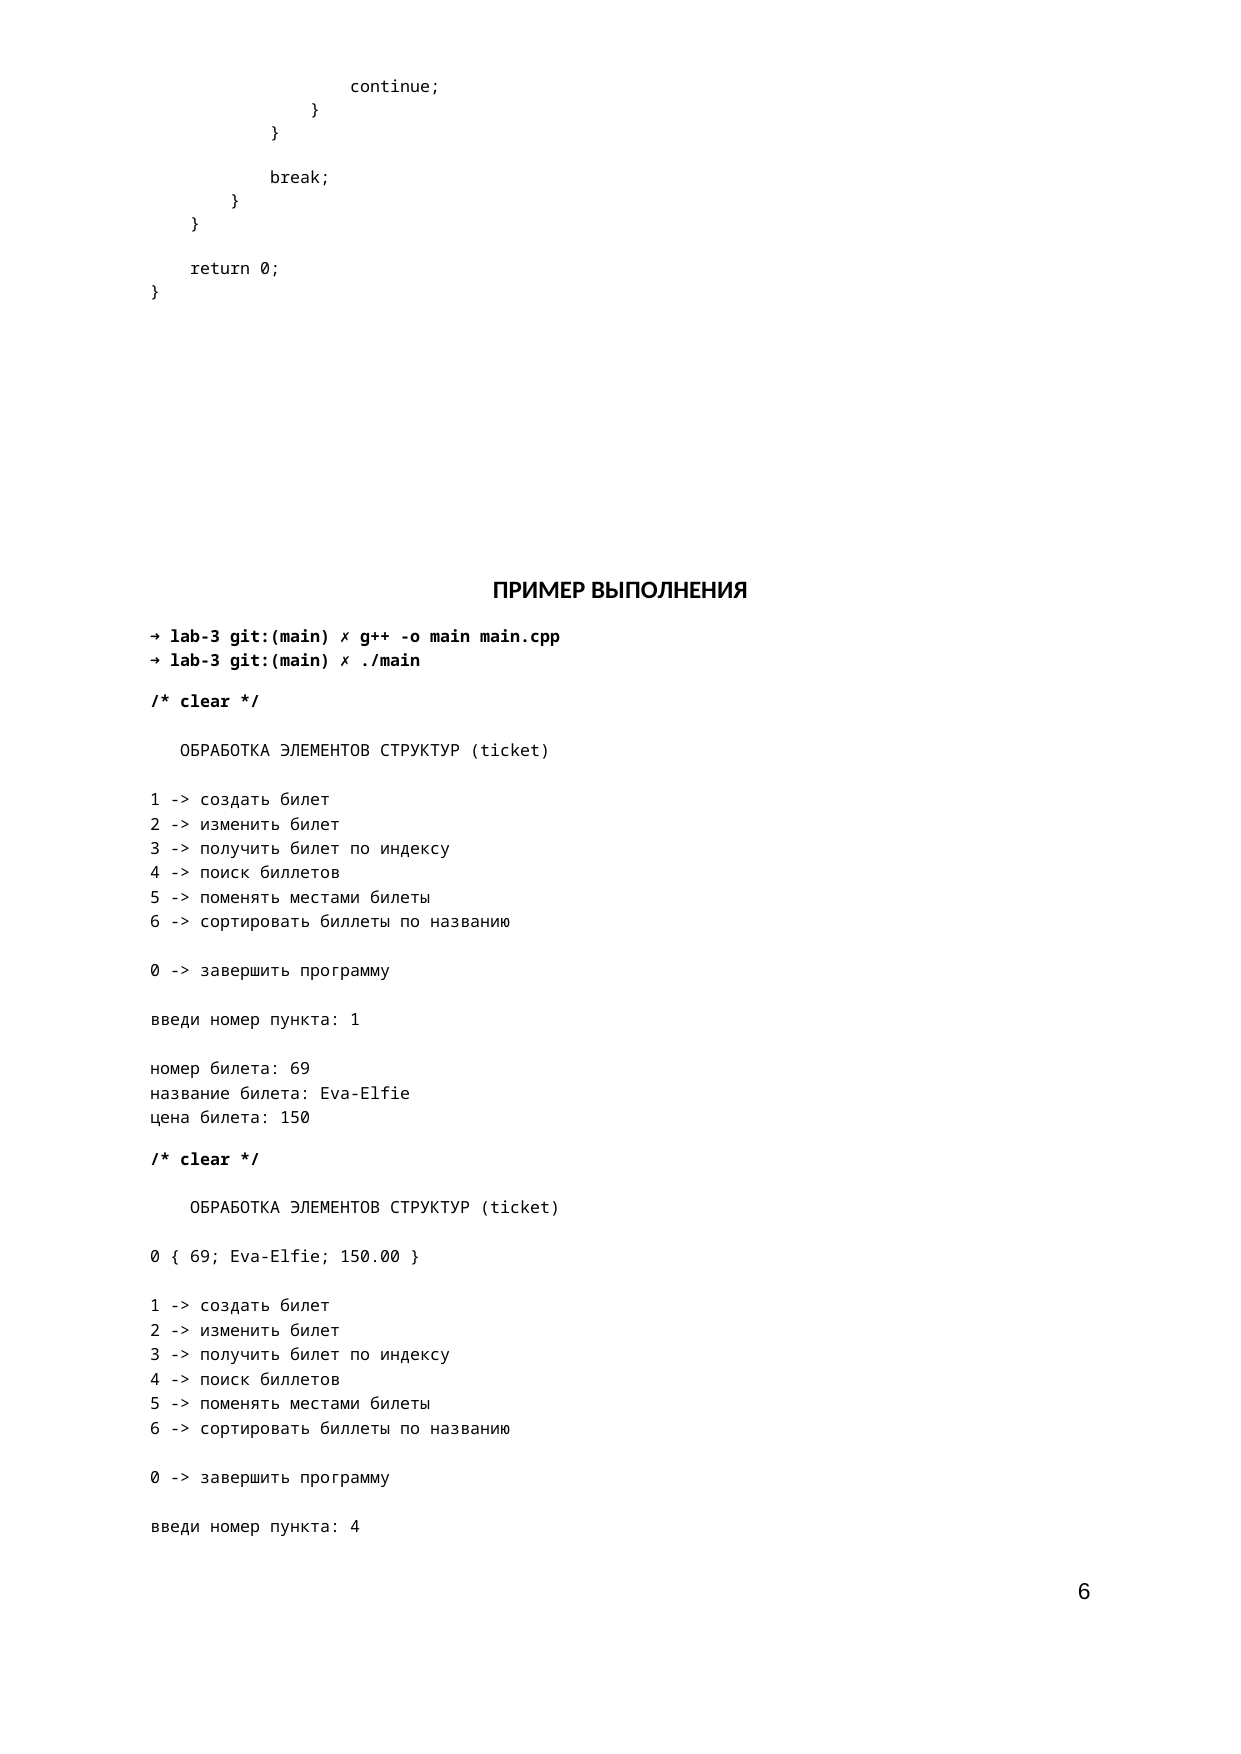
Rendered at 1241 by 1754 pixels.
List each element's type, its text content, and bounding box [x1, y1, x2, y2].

text } [150, 98, 1090, 120]
text /* clear */ ОБРАБОТКА ЭЛЕМЕНТОВ СТРУКТУР (ticket) 1 -> создать билет 2 -> изменить билет 3 -> получить билет по индексу 4 -> поиск биллетов 5 -> поменять местами билеты 6 -> сортировать биллеты по названию 0 -> завершить программу введи номер пункта: 1 номер билета: 69 название билета: Eva-Elfie цена билета: 150 [150, 690, 1090, 1129]
text } [150, 120, 1090, 143]
text break; [150, 166, 1090, 188]
text return 0; [150, 257, 1090, 279]
text ПРИМЕР ВЫПОЛНЕНИЯ [150, 574, 1090, 605]
text /* clear */ ОБРАБОТКА ЭЛЕМЕНТОВ СТРУКТУР (ticket) 0 { 69; Eva-Elfie; 150.00 } 1 -> создать билет 2 -> изменить билет 3 -> получить билет по индексу 4 -> поиск биллетов 5 -> поменять местами билеты 6 -> сортировать биллеты по названию 0 -> завершить программу введи номер пункта: 4 [150, 1147, 1090, 1537]
text } [150, 279, 1090, 302]
text } [150, 211, 1090, 234]
text ➜ lab-3 git:(main) ✗ g++ -o main main.cpp ➜ lab-3 git:(main) ✗ ./main [150, 624, 1090, 671]
text continue; [150, 75, 1090, 98]
text } [150, 188, 1090, 211]
